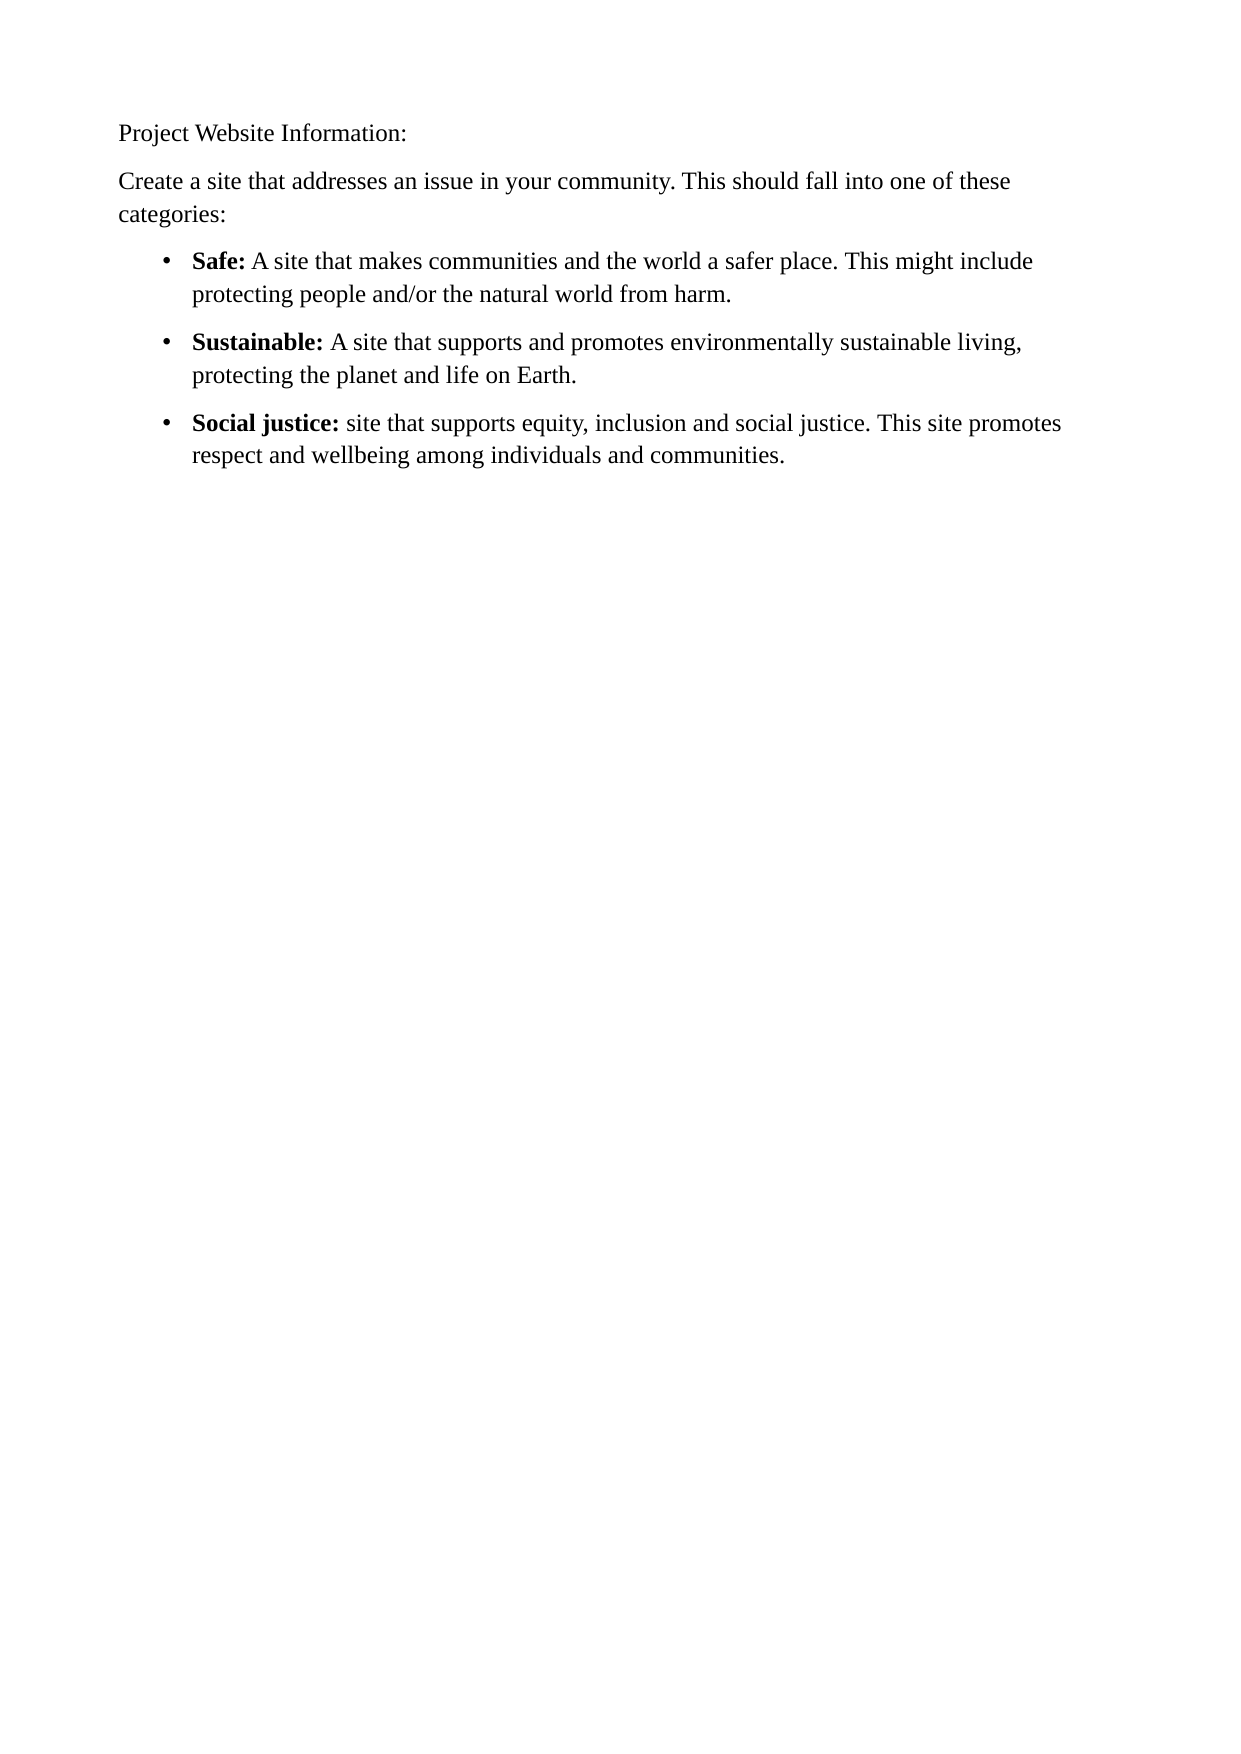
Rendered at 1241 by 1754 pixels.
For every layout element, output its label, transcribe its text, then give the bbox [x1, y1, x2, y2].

list Safe: A site that makes communities and the world a safer place. This might include protecting people and/or the natural world from harm. [162, 246, 1122, 308]
list Sustainable: A site that supports and promotes environmentally sustainable living, protecting the planet and life on Earth. [162, 327, 1122, 389]
text Project Website Information: [118, 118, 1122, 147]
list Social justice: site that supports equity, inclusion and social justice. This site promotes respect and wellbeing among individuals and communities. [162, 408, 1122, 469]
text Create a site that addresses an issue in your community. This should fall into one of these categories: [118, 166, 1122, 227]
